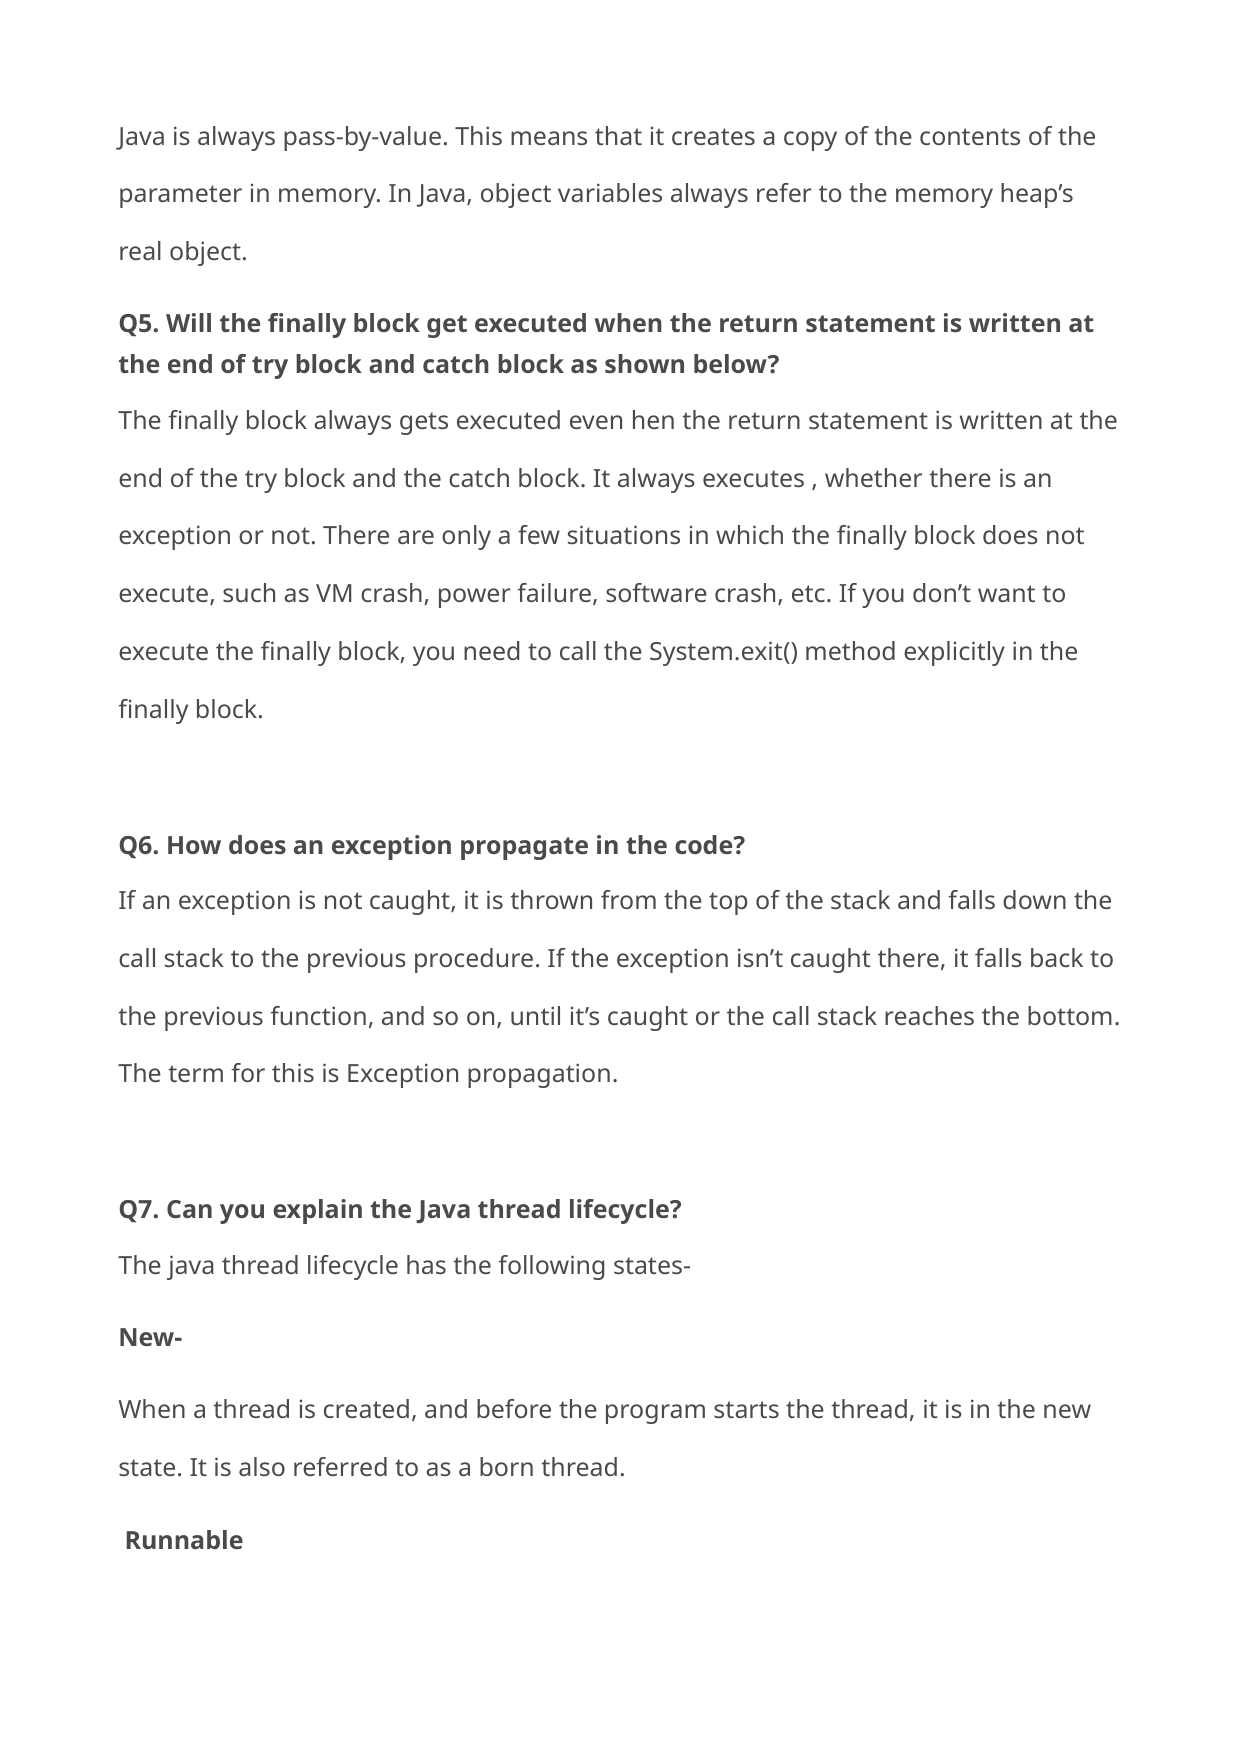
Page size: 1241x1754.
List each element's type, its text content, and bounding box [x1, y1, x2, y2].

text When a thread is created, and before the program starts the thread, it is in the new state. It is also referred to as a born thread. [118, 1392, 1122, 1484]
text New- [118, 1320, 1122, 1354]
text The finally block always gets executed even hen the return statement is written at the end of the try block and the catch block. It always executes , whether there is an exception or not. There are only a few situations in which the finally block does not execute, such as VM crash, power failure, software crash, etc. If you don’t want to execute the finally block, you need to call the System.exit() method explicitly in the finally block. [118, 402, 1122, 726]
text The java thread lifecycle has the following states- [118, 1247, 1122, 1281]
text If an exception is not caught, it is thrown from the top of the stack and falls down the call stack to the previous procedure. If the exception isn’t caught there, it falls back to the previous function, and so on, until it’s caught or the call stack reaches the bottom. The term for this is Exception propagation. [118, 883, 1122, 1090]
text Runnable [118, 1522, 1122, 1556]
subtitle Q5. Will the finally block get executed when the return statement is written at the end of try block and catch block as shown below? [118, 306, 1122, 381]
subtitle Q7. Can you explain the Java thread lifecycle? [118, 1192, 1122, 1226]
text Java is always pass-by-value. This means that it creates a copy of the contents of the parameter in memory. In Java, object variables always refer to the memory heap’s real object. [118, 118, 1122, 268]
subtitle Q6. How does an exception propagate in the code? [118, 827, 1122, 861]
